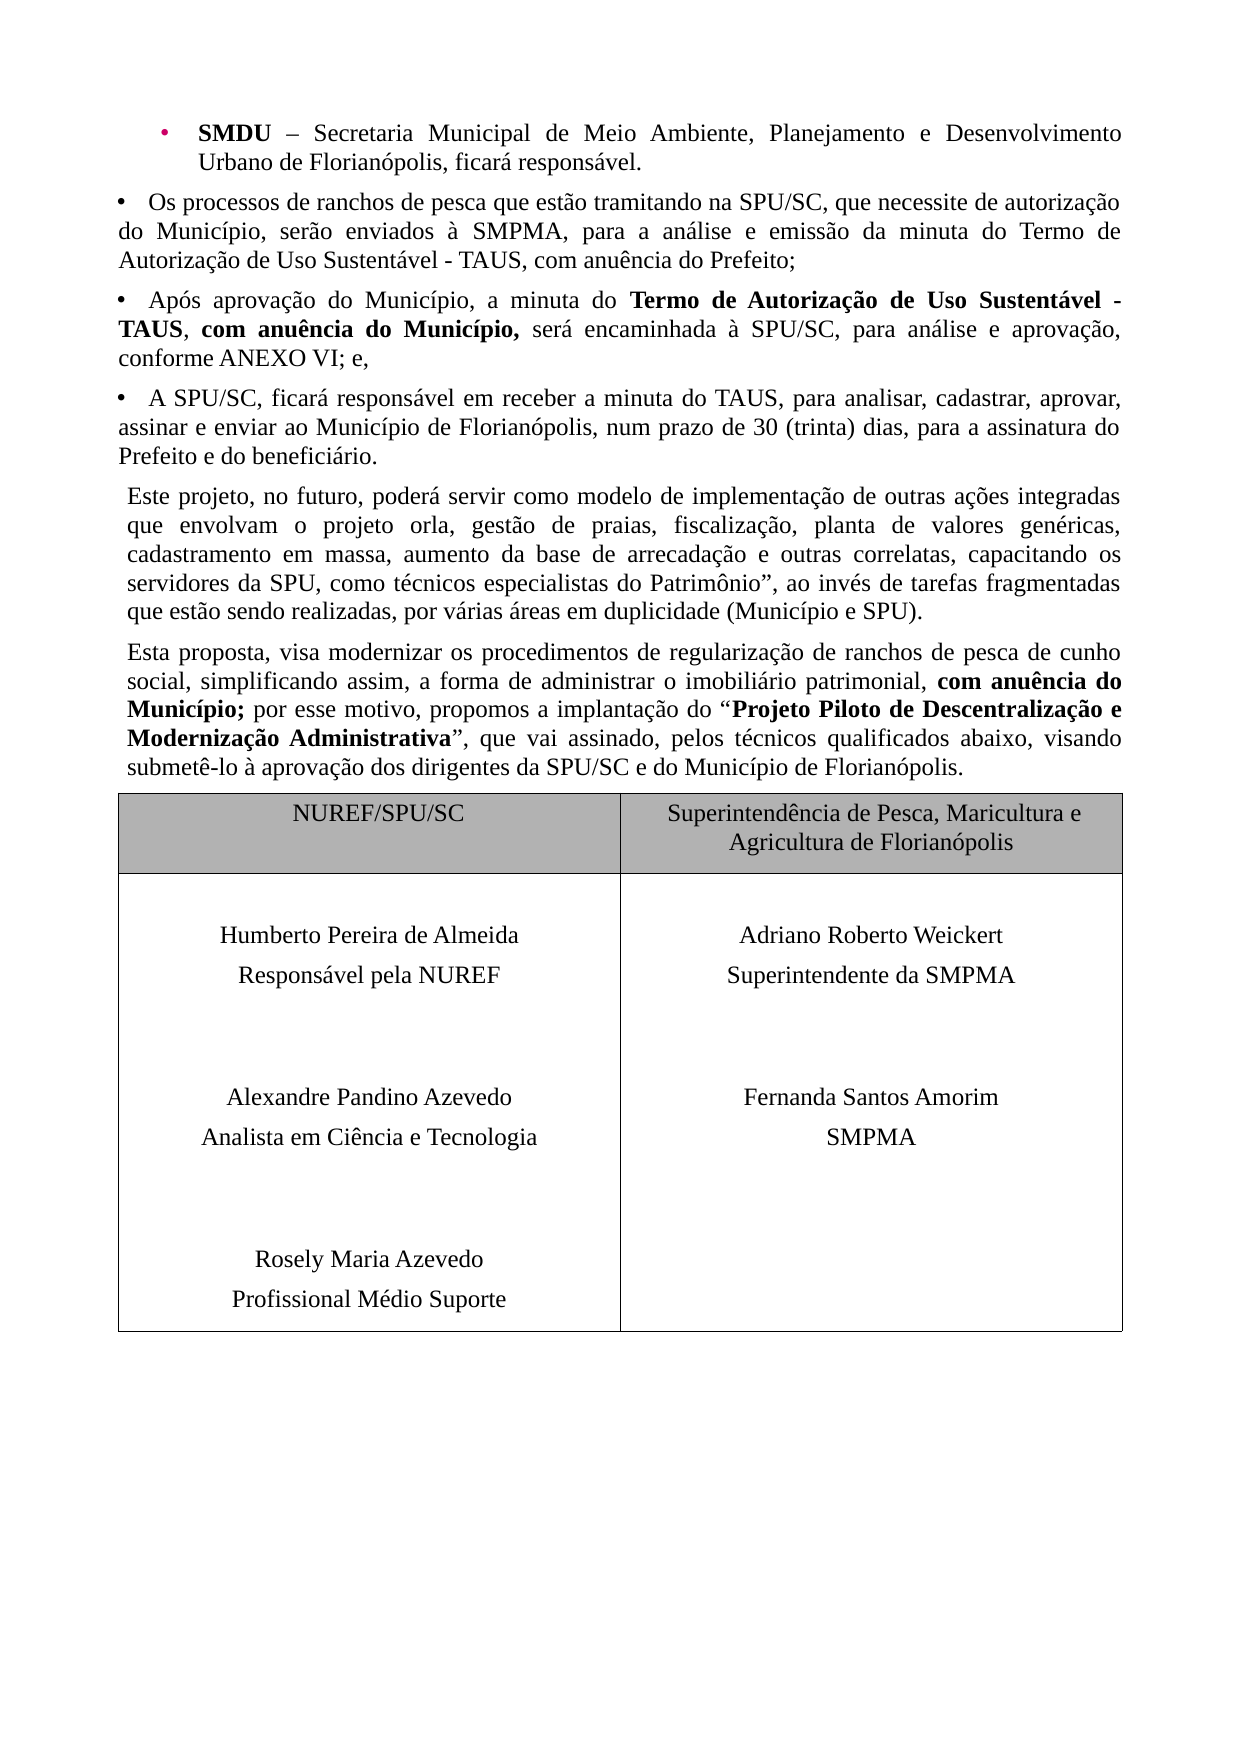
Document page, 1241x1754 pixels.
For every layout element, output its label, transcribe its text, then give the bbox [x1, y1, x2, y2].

table_header NUREF/SPU/SC [119, 794, 620, 873]
text Este projeto, no futuro, poderá servir como modelo de implementação de outras ações integradas que envolvam o projeto orla, gestão de praias, fiscalização, planta de valores genéricas, cadastramento em massa, aumento da base de arrecadação e outras correlatas, capacitando os servidores da SPU, como técnicos especialistas do Patrimônio”, ao invés de tarefas fragmentadas que estão sendo realizadas, por várias áreas em duplicidade (Município e SPU). [127, 481, 1122, 625]
list SMDU – Secretaria Municipal de Meio Ambiente, Planejamento e Desenvolvimento Urbano de Florianópolis, ficará responsável. [160, 118, 1122, 176]
list Após aprovação do Município, a minuta do Termo de Autorização de Uso Sustentável - TAUS, com anuência do Município, será encaminhada à SPU/SC, para análise e aprovação, conforme ANEXO VI; e, [117, 285, 1122, 372]
table_header Superintendência de Pesca, Maricultura e Agricultura de Florianópolis [621, 794, 1122, 873]
text Esta proposta, visa modernizar os procedimentos de regularização de ranchos de pesca de cunho social, simplificando assim, a forma de administrar o imobiliário patrimonial, com anuência do Município; por esse motivo, propomos a implantação do “Projeto Piloto de Descentralização e Modernização Administrativa”, que vai assinado, pelos técnicos qualificados abaixo, visando submetê-lo à aprovação dos dirigentes da SPU/SC e do Município de Florianópolis. [127, 637, 1122, 781]
list Os processos de ranchos de pesca que estão tramitando na SPU/SC, que necessite de autorização do Município, serão enviados à SMPMA, para a análise e emissão da minuta do Termo de Autorização de Uso Sustentável - TAUS, com anuência do Prefeito; [117, 187, 1122, 274]
table_cell Humberto Pereira de Almeida Responsável pela NUREF Alexandre Pandino Azevedo Analista em Ciência e Tecnologia Rosely Maria Azevedo Profissional Médio Suporte [119, 874, 620, 1331]
list A SPU/SC, ficará responsável em receber a minuta do TAUS, para analisar, cadastrar, aprovar, assinar e enviar ao Município de Florianópolis, num prazo de 30 (trinta) dias, para a assinatura do Prefeito e do beneficiário. [117, 383, 1122, 470]
table_cell Adriano Roberto Weickert Superintendente da SMPMA Fernanda Santos Amorim SMPMA [621, 874, 1122, 1331]
